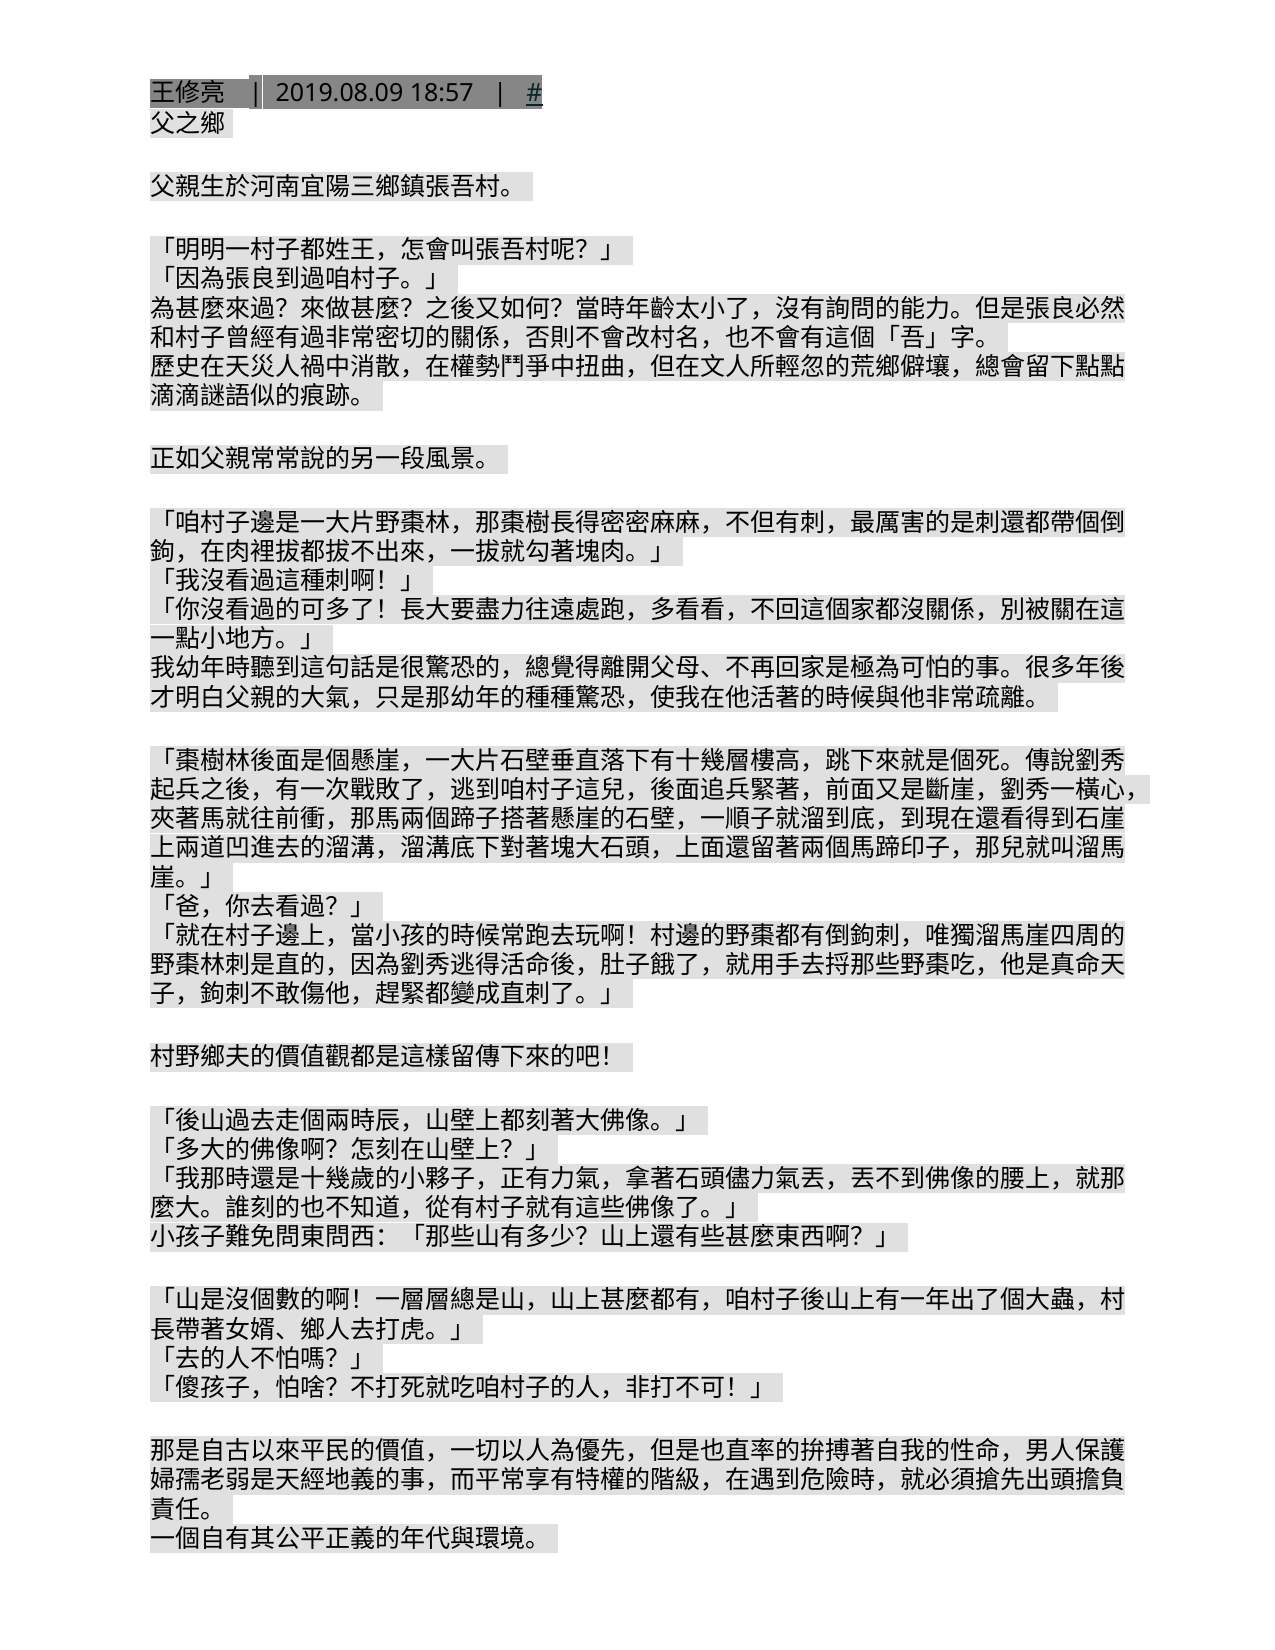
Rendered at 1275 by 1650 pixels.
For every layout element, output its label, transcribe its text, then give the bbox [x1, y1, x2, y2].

text 王修亮 | 2019.08.09 18:57 | # [150, 75, 1125, 109]
text 父之鄉 父親生於河南宜陽三鄉鎮張吾村。 「明明一村子都姓王，怎會叫張吾村呢？」 「因為張良到過咱村子。」 為甚麼來過？來做甚麼？之後又如何？當時年齡太小了，沒有詢問的能力。但是張良必然和村子曾經有過非常密切的關係，否則不會改村名，也不會有這個「吾」字。 歷史在天災人禍中消散，在權勢鬥爭中扭曲，但在文人所輕忽的荒鄉僻壤，總會留下點點滴滴謎語似的痕跡。 正如父親常常說的另一段風景。 「咱村子邊是一大片野棗林，那棗樹長得密密麻麻，不但有刺，最厲害的是刺還都帶個倒鉤，在肉裡拔都拔不出來，一拔就勾著塊肉。」 「我沒看過這種刺啊！」 「你沒看過的可多了！長大要盡力往遠處跑，多看看，不回這個家都沒關係，別被關在這一點小地方。」 我幼年時聽到這句話是很驚恐的，總覺得離開父母、不再回家是極為可怕的事。很多年後才明白父親的大氣，只是那幼年的種種驚恐，使我在他活著的時候與他非常疏離。 「棗樹林後面是個懸崖，一大片石壁垂直落下有十幾層樓高，跳下來就是個死。傳說劉秀起兵之後，有一次戰敗了，逃到咱村子這兒，後面追兵緊著，前面又是斷崖，劉秀一橫心，夾著馬就往前衝，那馬兩個蹄子搭著懸崖的石壁，一順子就溜到底，到現在還看得到石崖上兩道凹進去的溜溝，溜溝底下對著塊大石頭，上面還留著兩個馬蹄印子，那兒就叫溜馬崖。」 「爸，你去看過？」 「就在村子邊上，當小孩的時候常跑去玩啊！村邊的野棗都有倒鉤刺，唯獨溜馬崖四周的野棗林刺是直的，因為劉秀逃得活命後，肚子餓了，就用手去捋那些野棗吃，他是真命天子，鉤刺不敢傷他，趕緊都變成直刺了。」 村野鄉夫的價值觀都是這樣留傳下來的吧！ 「後山過去走個兩時辰，山壁上都刻著大佛像。」 「多大的佛像啊？怎刻在山壁上？」 「我那時還是十幾歲的小夥子，正有力氣，拿著石頭儘力氣丟，丟不到佛像的腰上，就那麼大。誰刻的也不知道，從有村子就有這些佛像了。」 小孩子難免問東問西：「那些山有多少？山上還有些甚麼東西啊？」 「山是沒個數的啊！一層層總是山，山上甚麼都有，咱村子後山上有一年出了個大蟲，村長帶著女婿、鄉人去打虎。」 「去的人不怕嗎？」 「傻孩子，怕啥？不打死就吃咱村子的人，非打不可！」 那是自古以來平民的價值，一切以人為優先，但是也直率的拚搏著自我的性命，男人保護婦孺老弱是天經地義的事，而平常享有特權的階級，在遇到危險時，就必須搶先出頭擔負責任。 一個自有其公平正義的年代與環境。 「大蟲打死了，咱村也咬死了幾個，村長的女婿是隊長，先衝啊！死了！有人跑回來趕著報消息，結果大隊才到村子口，村長的女兒後面已經投井了！」 我霎時汗毛直立，腦子轟的一聲嚇傻了。 「喝！辦了好大的喪事，村長好有面子！」 父親，您是希望我將來也如此做嗎？ 我驚嚇了很多年，常常在暗夜發誓絕對不要嫁人。 很多年後，我也才明白，父親只是不知道該如何正確的向兒女表達自己的看法與價值，他是個行伍出身的軍人，直率粗暴，但是走遍四方，因此眼光宏大。 那雖然是某種鄉野的婚姻價值，卻並非父親的價值，鄉野的確曾經是他的培育之地，他卻因為閱歷而跳脫了鄉野的束縛。他從來沒有切割過兒子與女兒的差異，給我們取的名字都排進輩分，都鼓勵我們讀書，鼓勵我們志在四方，不要被任何事物拘限。 他自己一生被命運操弄，卻從來沒有向命運屈服，也希望我們成為這樣的人，才有能力生存在亂世。 「咱們村子裡窮啊！全村都是強盜，咱們河南人都是強盜，沒辦法，窮啊！沒讀過書，就是不懂事。」 這是父親常說的話，說的時候，雙眼會微微瞇起，鎖住了瞳孔裡黑沉的滄桑。 幼年的我在聽故鄉事務時，總是欣羨異常：「我有一天也要回去看溜馬崖，看你說的大佛像。」 父親會哈哈笑兩聲，笑聲裡沒有喜悅，彷彿與瞳孔裡的滄桑鎖在一起：「有甚麼好看的，那村子，我離開的時候，就打算不再回去了。家裡都沒人了，一個都沒了，死絕了。說甚麼呢？也不可能再回去了。你們要好好讀書，讀了書往更遠處走。」 是亂世與戰爭使父親如此滄桑嗎？還是村子裡曾經發生過甚麼無法述說的往事？我始終不明白父親真正的想法，也無法得知真實。 父親過世後，母親決定：「你們不要再回父親的村子，他的家人戰亂幾年全病死，他在村子口也打了自己的腿一槍，留下自己的血。你們村子對這個家不好，不要回去。」 我們至今都沒有回去。 作為一個孩子，我也已經垂垂老矣，許多童年少年時的驚恐與疏離，在時間與生活的歷練中，逐漸渾圓起來，看透了父親瞳孔與笑聲裡的滄桑。 戰亂已經逐漸平息，這個世代逐漸不同了。父親，我想回去你的故鄉，我深知那是你曾有的驚恐與絕望，但那是你生育成長的地方，祖先所在的地方。 我想回去走你走過的路，即使已經峰迴路轉，我想看看你的曾經。 不論發生過甚麼事，那也是我的故鄉。 從祖先至我，生命延續的故鄉。 我也終會消失成虛無，即使女兒不再結婚生子，但父親，你、我、女兒，仍是曾經在世的一脈相傳。 我知道生命終歸成空，但是我想完成這個句號。 我還活著，我還記憶，有一天，我會回去。 父親，我想念你。 [150, 109, 1125, 1553]
